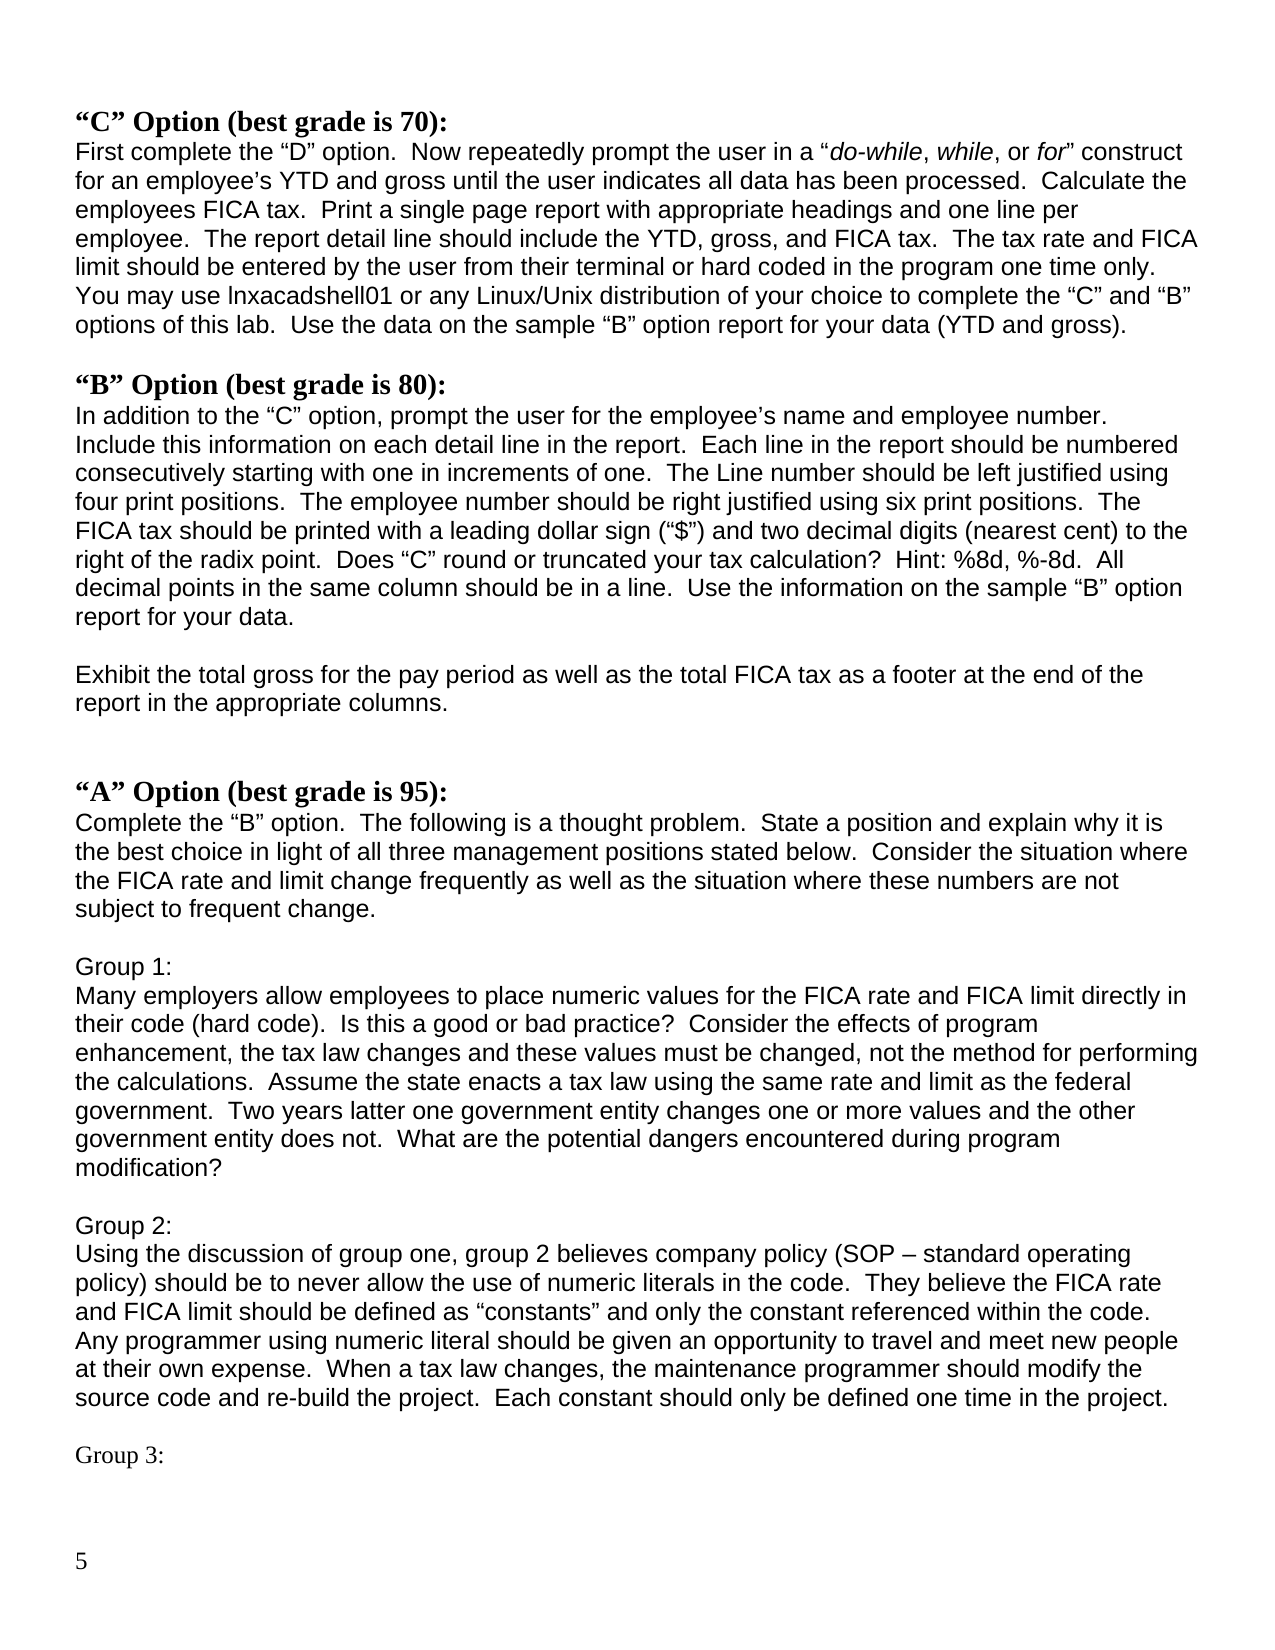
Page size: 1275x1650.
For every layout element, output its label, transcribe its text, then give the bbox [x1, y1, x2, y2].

text Group 3: [75, 1441, 1200, 1469]
text “A” Option (best grade is 95): [75, 774, 1200, 808]
text “C” Option (best grade is 70): [75, 104, 1200, 137]
text In addition to the “C” option, prompt the user for the employee’s name and employee number. Include this information on each detail line in the report. Each line in the report should be numbered consecutively starting with one in increments of one. The Line number should be left justified using four print positions. The employee number should be right justified using six print positions. The FICA tax should be printed with a leading dollar sign (“$”) and two decimal digits (nearest cent) to the right of the radix point. Does “C” round or truncated your tax calculation? Hint: %8d, %-8d. All decimal points in the same column should be in a line. Use the information on the sample “B” option report for your data. [75, 401, 1200, 631]
text Exhibit the total gross for the pay period as well as the total FICA tax as a footer at the end of the report in the appropriate columns. [75, 659, 1200, 717]
text Complete the “B” option. The following is a thought problem. State a position and explain why it is the best choice in light of all three management positions stated below. Consider the situation where the FICA rate and limit change frequently as well as the situation where these numbers are not subject to frequent change. [75, 808, 1200, 923]
text Group 2: [75, 1211, 1200, 1239]
text First complete the “D” option. Now repeatedly prompt the user in a “do-while, while, or for” construct for an employee’s YTD and gross until the user indicates all data has been processed. Calculate the employees FICA tax. Print a single page report with appropriate headings and one line per employee. The report detail line should include the YTD, gross, and FICA tax. The tax rate and FICA limit should be entered by the user from their terminal or hard coded in the program one time only. You may use lnxacadshell01 or any Linux/Unix distribution of your choice to complete the “C” and “B” options of this lab. Use the data on the sample “B” option report for your data (YTD and gross). [75, 137, 1200, 338]
text Using the discussion of group one, group 2 believes company policy (SOP – standard operating policy) should be to never allow the use of numeric literals in the code. They believe the FICA rate and FICA limit should be defined as “constants” and only the constant referenced within the code. Any programmer using numeric literal should be given an opportunity to travel and meet new people at their own expense. When a tax law changes, the maintenance programmer should modify the source code and re-build the project. Each constant should only be defined one time in the project. [75, 1239, 1200, 1412]
text Group 1: [75, 952, 1200, 981]
text Many employers allow employees to place numeric values for the FICA rate and FICA limit directly in their code (hard code). Is this a good or bad practice? Consider the effects of program enhancement, the tax law changes and these values must be changed, not the method for performing the calculations. Assume the state enacts a tax law using the same rate and limit as the federal government. Two years latter one government entity changes one or more values and the other government entity does not. What are the potential dangers encountered during program modification? [75, 981, 1200, 1182]
text “B” Option (best grade is 80): [75, 367, 1200, 401]
